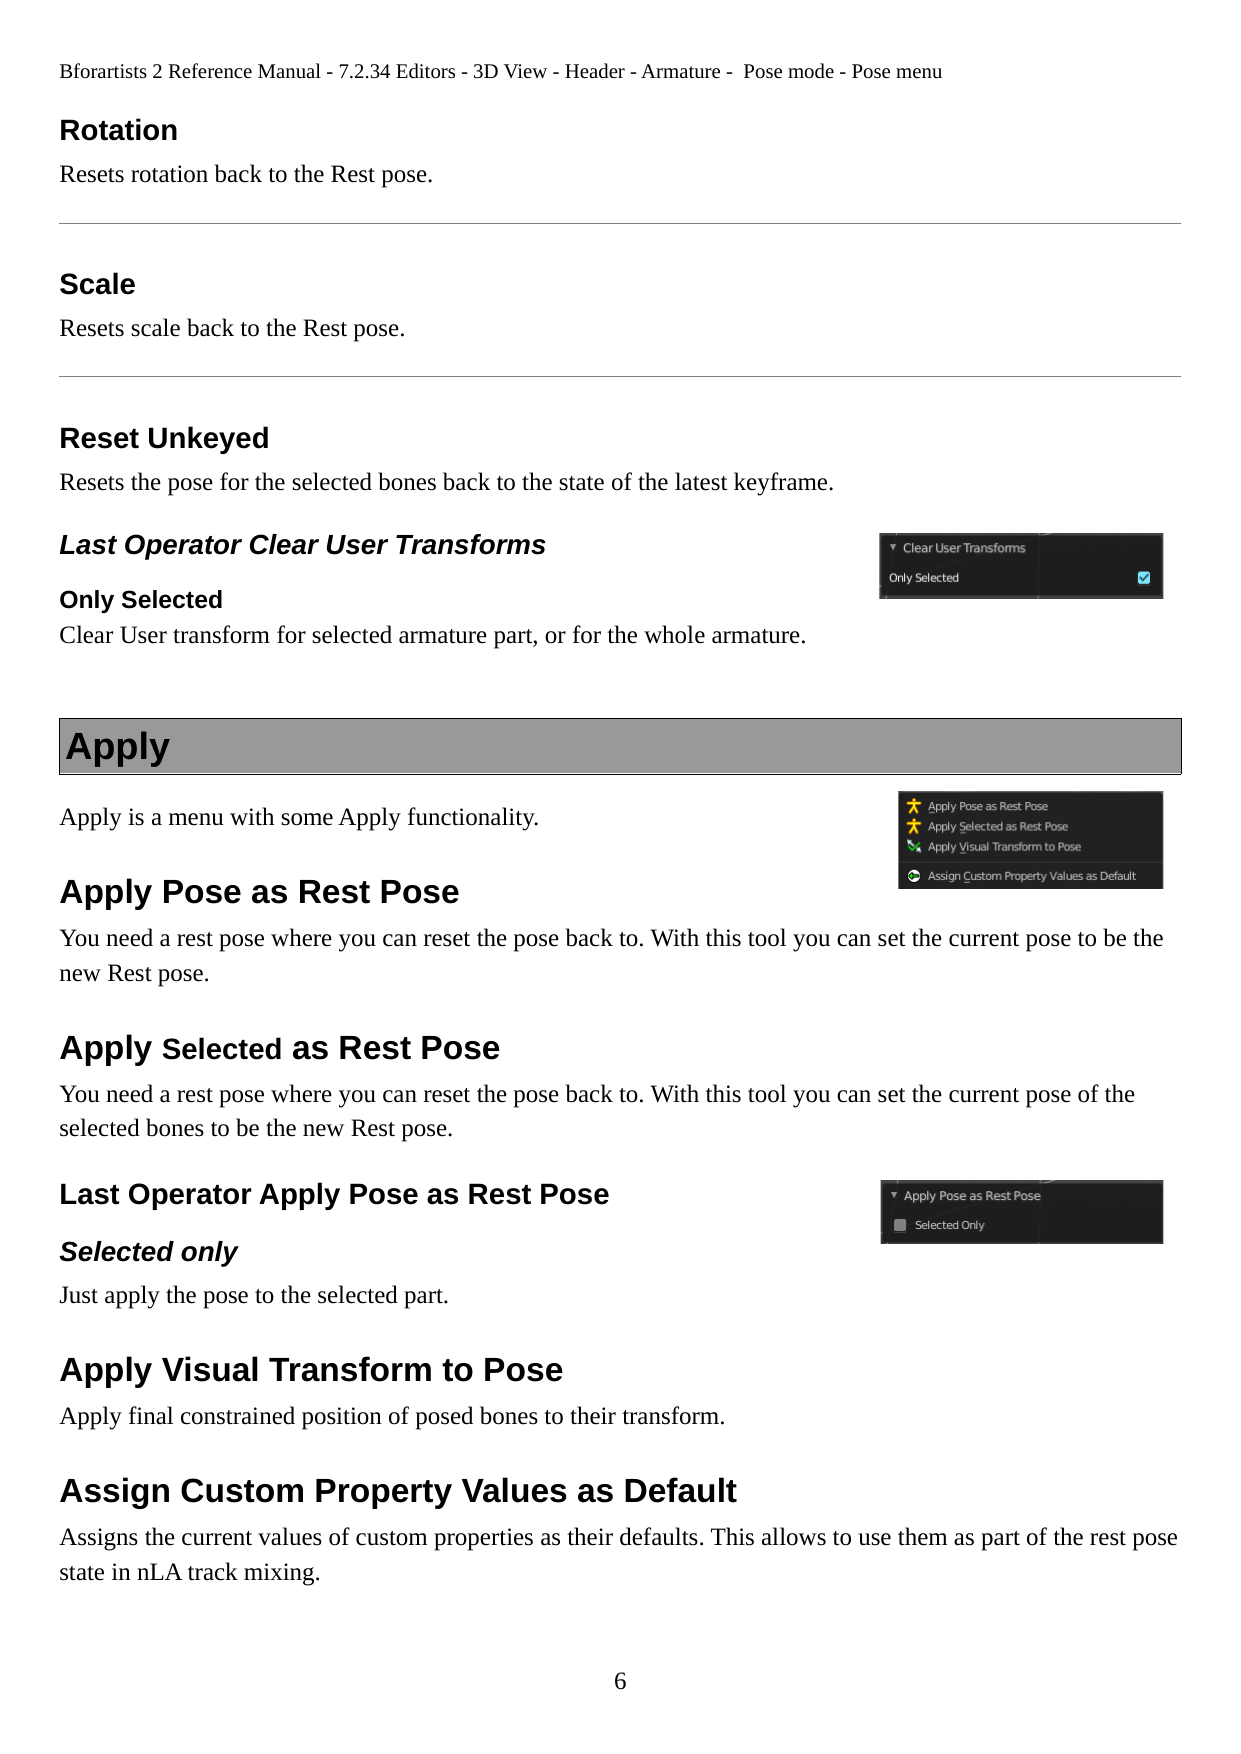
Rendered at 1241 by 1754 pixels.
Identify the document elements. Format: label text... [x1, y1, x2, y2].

picture [880, 1180, 1164, 1244]
subtitle Last Operator Apply Pose as Rest Pose [59, 1177, 1181, 1211]
table_header Apply [60, 719, 1181, 773]
subtitle Apply Selected as Rest Pose [59, 1028, 1181, 1066]
picture [898, 791, 1164, 889]
text Clear User transform for selected armature part, or for the whole armature. [59, 620, 1181, 649]
text Resets scale back to the Rest pose. [59, 313, 1181, 342]
text Resets rotation back to the Rest pose. [59, 159, 1181, 188]
text Just apply the pose to the selected part. [59, 1280, 1181, 1309]
subtitle Scale [59, 267, 1181, 300]
text You need a rest pose where you can reset the pose back to. With this tool you can set the current pose of the selected bones to be the new Rest pose. [59, 1079, 1181, 1142]
text You need a rest pose where you can reset the pose back to. With this tool you can set the current pose to be the new Rest pose. [59, 923, 1181, 987]
subtitle Reset Unkeyed [59, 421, 1181, 454]
subtitle Apply Visual Transform to Pose [59, 1350, 1181, 1389]
subtitle Assign Custom Property Values as Default [59, 1471, 1181, 1510]
subtitle Selected only [59, 1236, 1181, 1268]
subtitle Last Operator Clear User Transforms [59, 528, 1181, 560]
text Apply final constrained position of posed bones to their transform. [59, 1401, 1181, 1430]
text Apply is a menu with some Apply functionality. [59, 802, 898, 831]
subtitle Rotation [59, 113, 1181, 146]
text Resets the pose for the selected bones back to the state of the latest keyframe. [59, 467, 1181, 496]
picture [879, 533, 1164, 599]
subtitle Apply Pose as Rest Pose [59, 872, 1181, 911]
text Assigns the current values of custom properties as their defaults. This allows to use them as part of the rest pose state in nLA track mixing. [59, 1522, 1181, 1586]
subtitle Only Selected [59, 585, 1181, 614]
